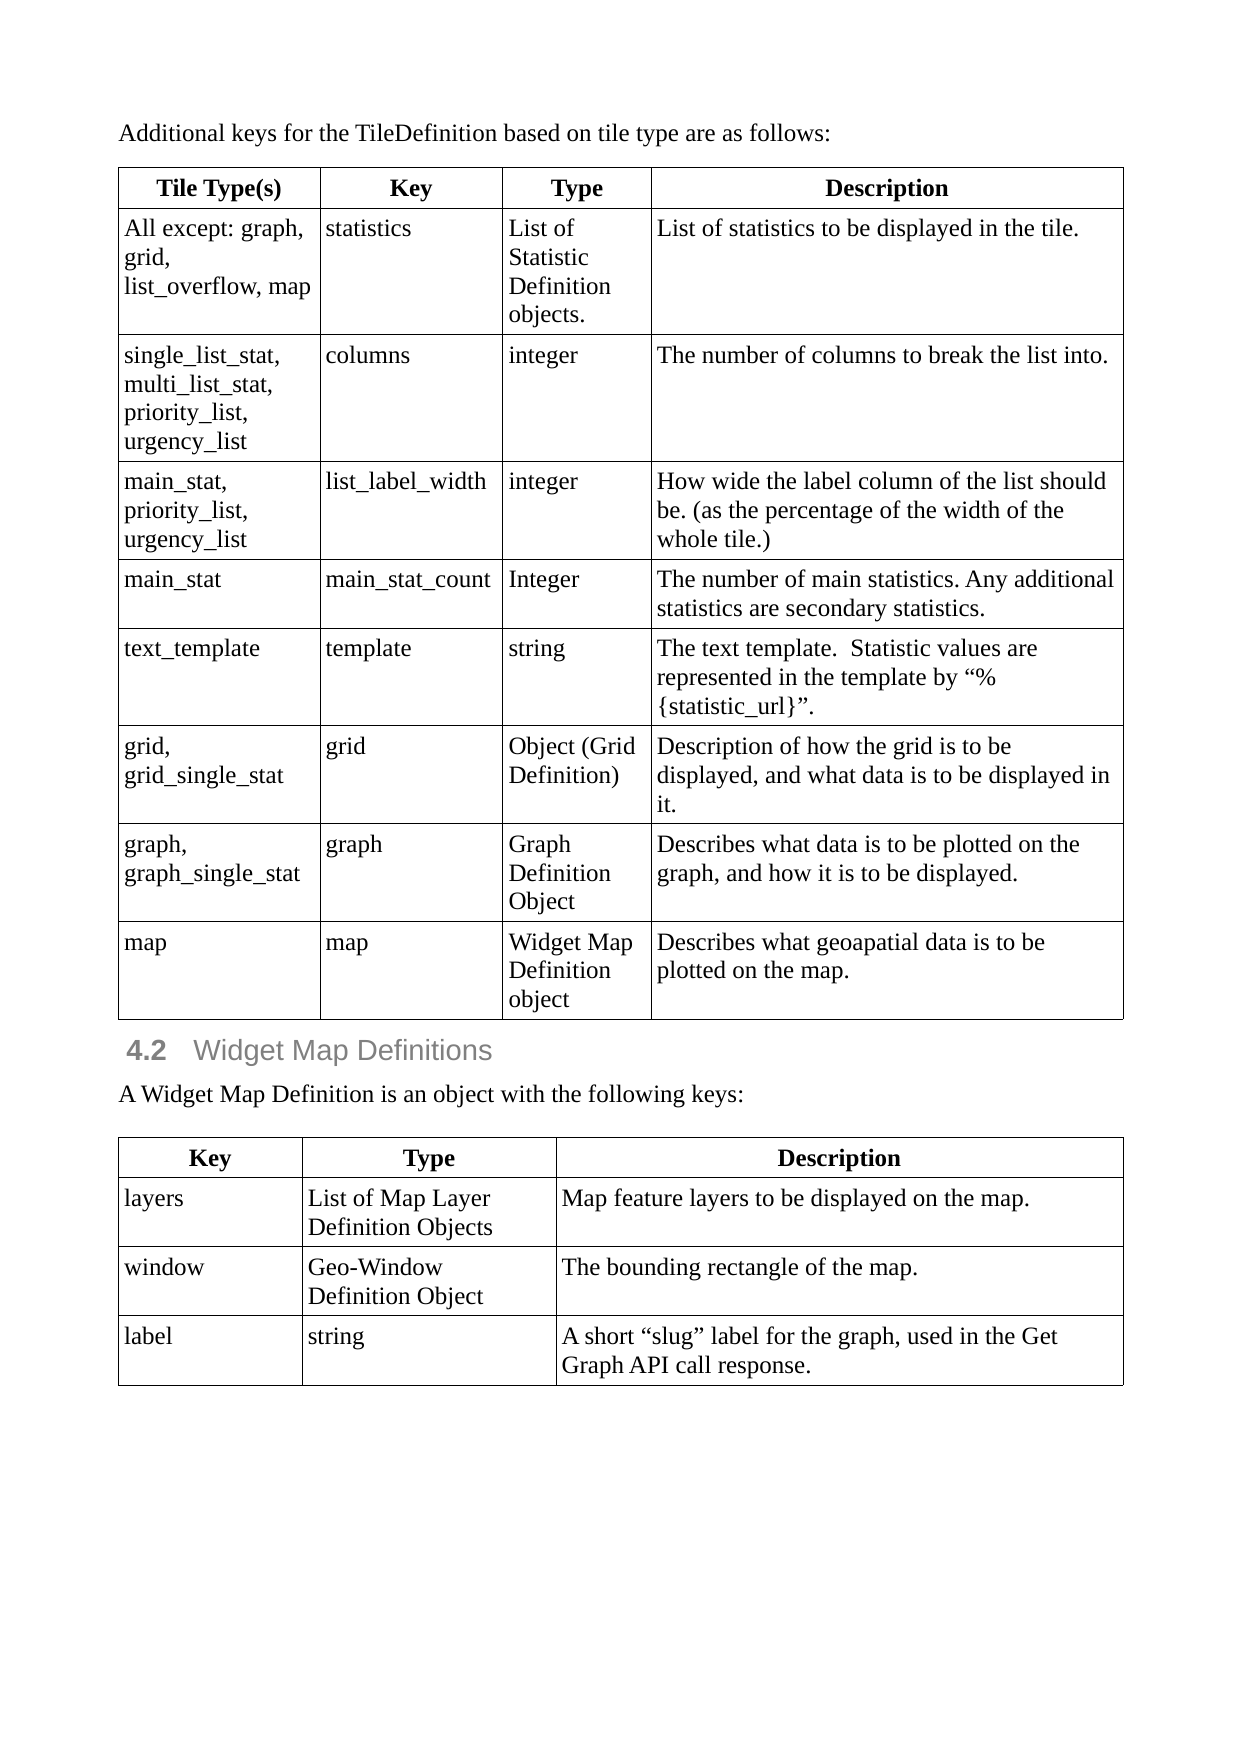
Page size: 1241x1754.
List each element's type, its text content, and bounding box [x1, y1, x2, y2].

table_cell All except: graph, grid, list_overflow, map [119, 209, 320, 334]
table_cell How wide the label column of the list should be. (as the percentage of the width of the whole tile.) [652, 462, 1123, 558]
table_cell main_stat_count [321, 560, 502, 627]
table_cell label [119, 1316, 302, 1384]
table_cell statistics [321, 209, 502, 334]
table_cell The number of main statistics. Any additional statistics are secondary statistics. [652, 560, 1123, 627]
table_cell string [303, 1316, 556, 1384]
table_cell Graph Definition Object [503, 824, 651, 921]
table_cell Describes what data is to be plotted on the graph, and how it is to be displayed. [652, 824, 1123, 921]
table_cell The bounding rectangle of the map. [557, 1247, 1123, 1315]
table_cell grid, grid_single_stat [119, 726, 320, 823]
table_cell map [321, 922, 502, 1019]
table_cell List of Map Layer Definition Objects [303, 1178, 556, 1246]
table_cell integer [503, 335, 651, 461]
text Additional keys for the TileDefinition based on tile type are as follows: [118, 118, 1122, 147]
table_cell Geo-Window Definition Object [303, 1247, 556, 1315]
table_cell Integer [503, 560, 651, 627]
table_header Key [321, 168, 502, 207]
table_cell Object (Grid Definition) [503, 726, 651, 823]
table_header Type [303, 1138, 556, 1177]
table_cell List of Statistic Definition objects. [503, 209, 651, 334]
table_cell grid [321, 726, 502, 823]
table_cell map [119, 922, 320, 1019]
table_cell columns [321, 335, 502, 461]
table_cell text_template [119, 629, 320, 725]
table_cell integer [503, 462, 651, 558]
table_cell layers [119, 1178, 302, 1246]
table_cell main_stat [119, 560, 320, 627]
table_cell Describes what geoapatial data is to be plotted on the map. [652, 922, 1123, 1019]
table_cell graph [321, 824, 502, 921]
table_cell List of statistics to be displayed in the tile. [652, 209, 1123, 334]
table_cell string [503, 629, 651, 725]
table_cell template [321, 629, 502, 725]
table_cell main_stat, priority_list, urgency_list [119, 462, 320, 558]
table_cell Map feature layers to be displayed on the map. [557, 1178, 1123, 1246]
table_cell Description of how the grid is to be displayed, and what data is to be displayed in it. [652, 726, 1123, 823]
table_cell Widget Map Definition object [503, 922, 651, 1019]
table_cell The text template. Statistic values are represented in the template by “%{statistic_url}”. [652, 629, 1123, 725]
table_cell A short “slug” label for the graph, used in the Get Graph API call response. [557, 1316, 1123, 1384]
table_cell The number of columns to break the list into. [652, 335, 1123, 461]
table_cell window [119, 1247, 302, 1315]
table_cell single_list_stat, multi_list_stat, priority_list, urgency_list [119, 335, 320, 461]
table_header Key [119, 1138, 302, 1177]
table_cell graph, graph_single_stat [119, 824, 320, 921]
table_header Type [503, 168, 651, 207]
table_cell list_label_width [321, 462, 502, 558]
table_header Description [557, 1138, 1123, 1177]
text A Widget Map Definition is an object with the following keys: [118, 1079, 1122, 1108]
table_header Description [652, 168, 1123, 207]
subtitle Widget Map Definitions [118, 1033, 1122, 1067]
table_header Tile Type(s) [119, 168, 320, 207]
